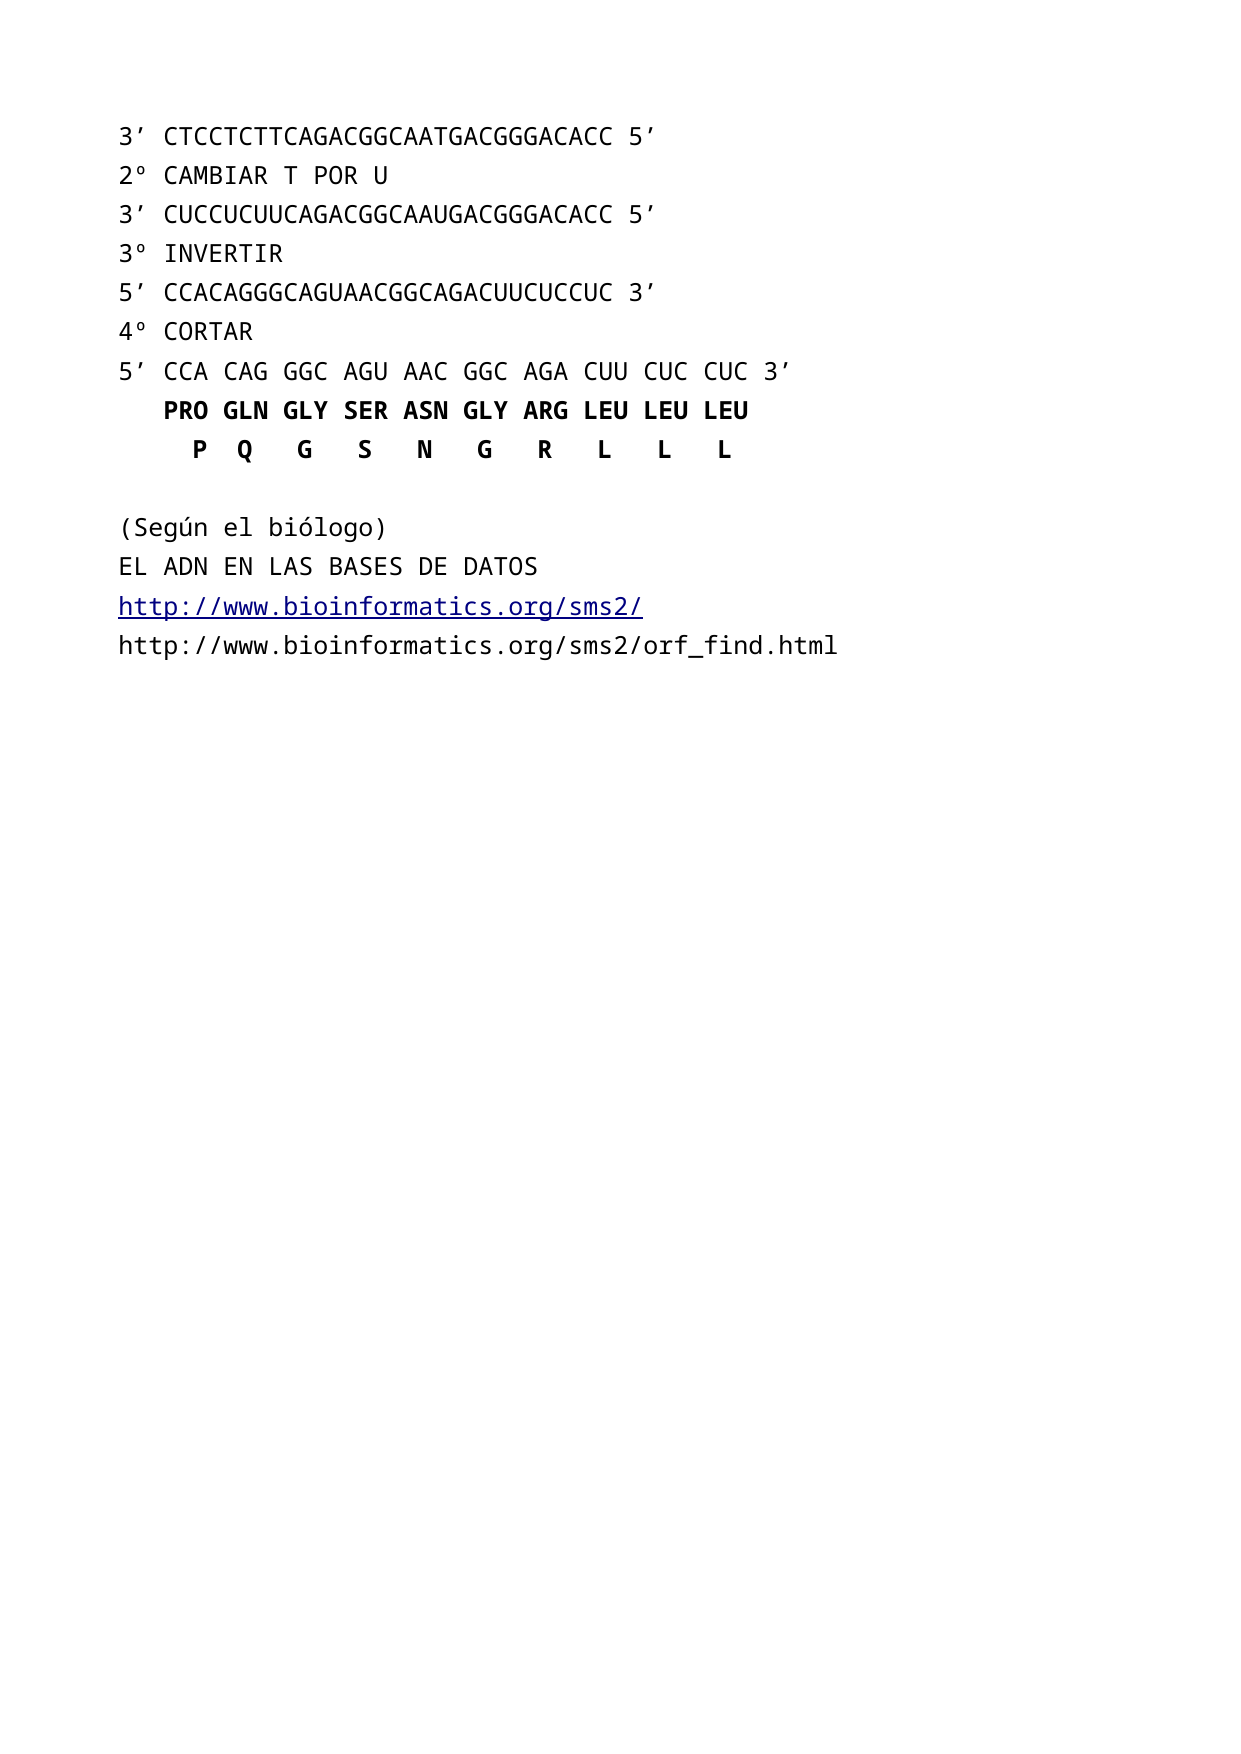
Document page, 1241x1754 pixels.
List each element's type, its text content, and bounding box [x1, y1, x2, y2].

text 4º CORTAR [118, 314, 1122, 348]
text http://www.bioinformatics.org/sms2/orf_find.html [118, 627, 1122, 661]
text (Según el biólogo) [118, 510, 1122, 544]
text EL ADN EN LAS BASES DE DATOS [118, 549, 1122, 583]
text 5’ CCA CAG GGC AGU AAC GGC AGA CUU CUC CUC 3’ [118, 353, 1122, 387]
text 5’ CCACAGGGCAGUAACGGCAGACUUCUCCUC 3’ [118, 275, 1122, 309]
text 3’ CTCCTCTTCAGACGGCAATGACGGGACACC 5’ [118, 118, 1122, 152]
text http://www.bioinformatics.org/sms2/ [118, 588, 1122, 622]
text 2º CAMBIAR T POR U [118, 157, 1122, 191]
text 3º INVERTIR [118, 236, 1122, 270]
text 3’ CUCCUCUUCAGACGGCAAUGACGGGACACC 5’ [118, 196, 1122, 231]
text PRO GLN GLY SER ASN GLY ARG LEU LEU LEU [118, 392, 1122, 426]
text P Q G S N G R L L L [118, 431, 1122, 466]
